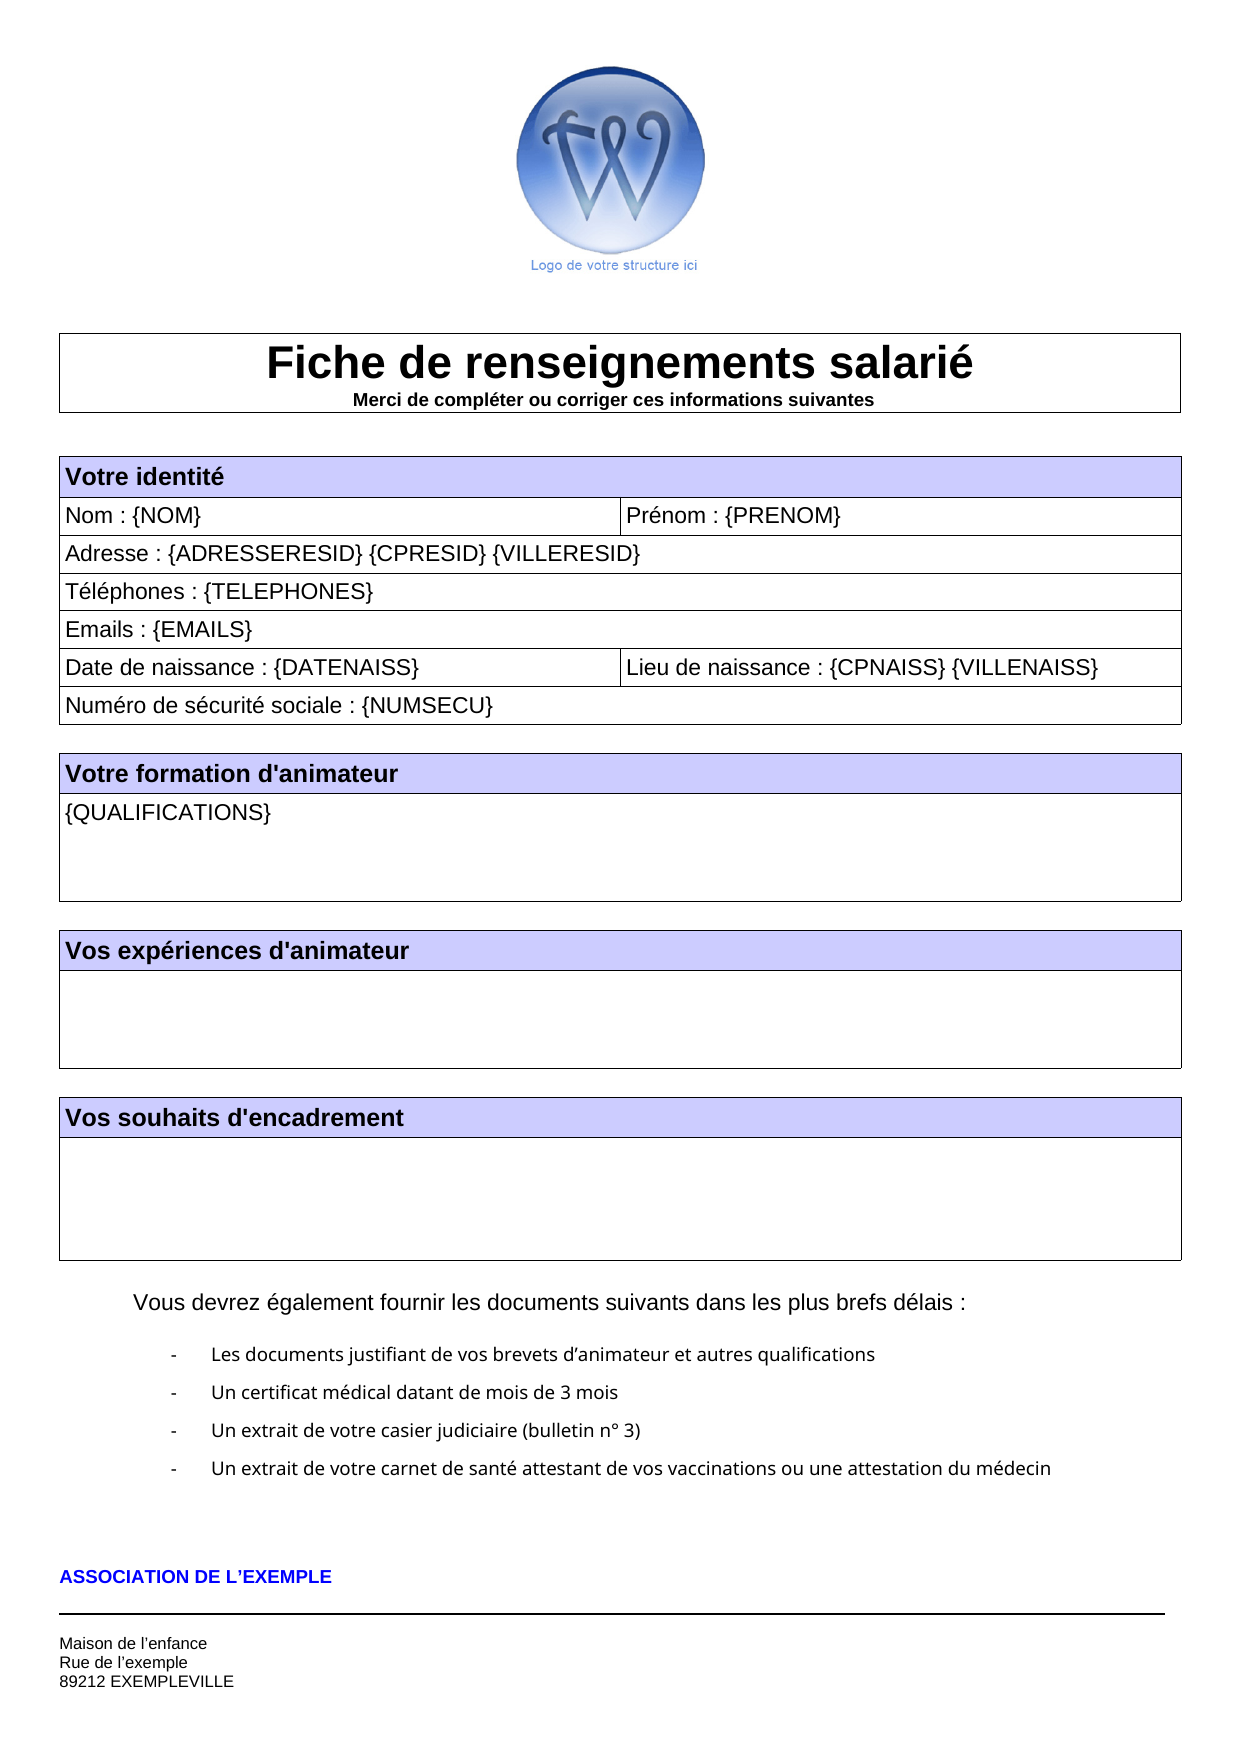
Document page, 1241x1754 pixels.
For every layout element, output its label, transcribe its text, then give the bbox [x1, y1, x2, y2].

table_header Votre identité [60, 457, 1181, 497]
table_cell Nom : {NOM} [60, 498, 620, 534]
table_cell Prénom : {PRENOM} [621, 498, 1181, 534]
table_cell [60, 971, 1181, 1068]
picture [510, 60, 711, 282]
text Fiche de renseignements salarié [60, 334, 1180, 385]
table_cell Emails : {EMAILS} [60, 611, 1181, 648]
table_cell [60, 1138, 1181, 1260]
text - Les documents justifiant de vos brevets d’animateur et autres qualifications [171, 1342, 1181, 1367]
table_cell Numéro de sécurité sociale : {NUMSECU} [60, 687, 1181, 724]
table_cell {QUALIFICATIONS} [60, 794, 1181, 901]
table_cell Lieu de naissance : {CPNAISS} {VILLENAISS} [621, 649, 1181, 686]
table_cell Adresse : {ADRESSERESID} {CPRESID} {VILLERESID} [60, 536, 1181, 572]
text - Un extrait de votre casier judiciaire (bulletin n° 3) [171, 1418, 1181, 1443]
text - Un extrait de votre carnet de santé attestant de vos vaccinations ou une attestation du médecin [171, 1456, 1181, 1481]
table_header Votre formation d'animateur [60, 754, 1181, 793]
table_header Vos souhaits d'encadrement [60, 1098, 1181, 1137]
table_cell Date de naissance : {DATENAISS} [60, 649, 620, 686]
text - Un certificat médical datant de mois de 3 mois [171, 1380, 1181, 1405]
table_cell Téléphones : {TELEPHONES} [60, 574, 1181, 610]
table_header Vos expériences d'animateur [60, 931, 1181, 970]
text Merci de compléter ou corriger ces informations suivantes [60, 385, 1180, 412]
text Vous devrez également fournir les documents suivants dans les plus brefs délais : [133, 1289, 1063, 1315]
